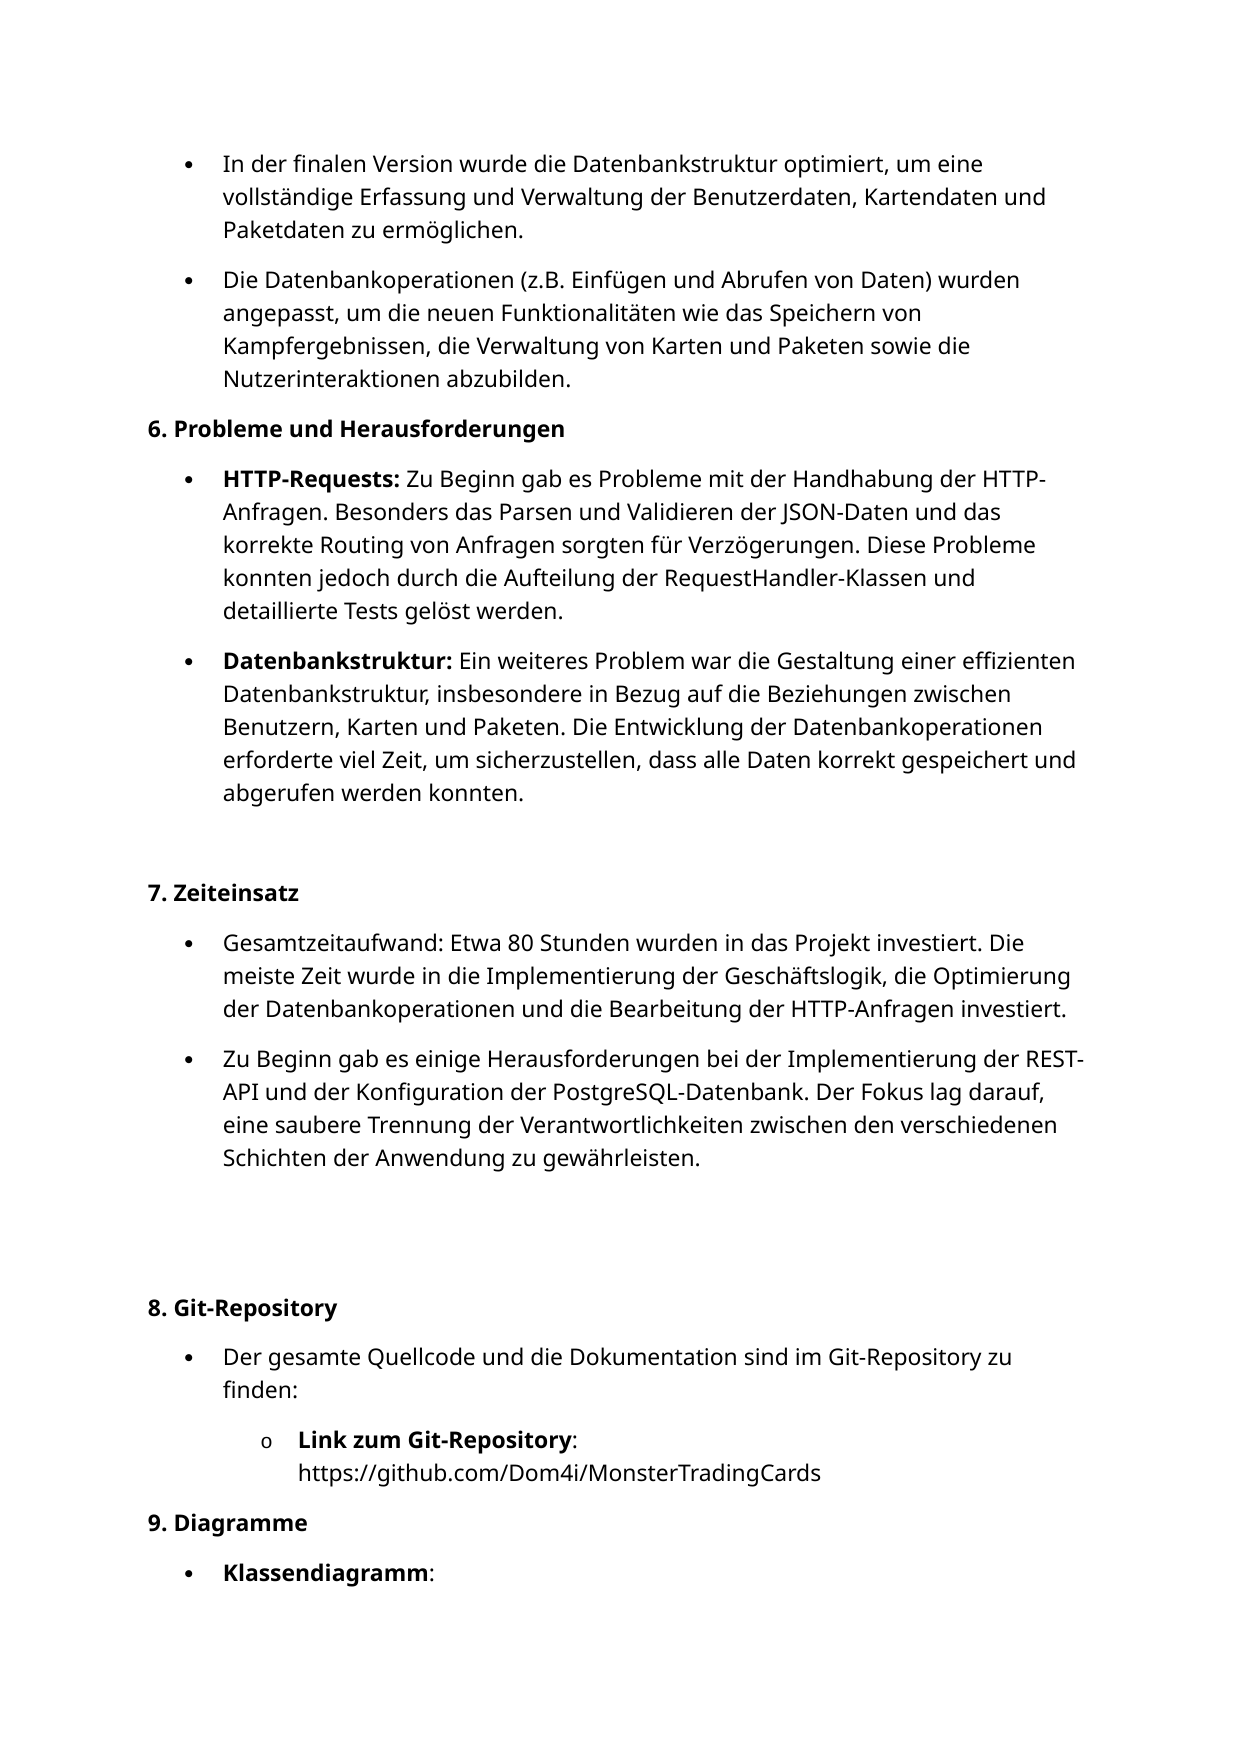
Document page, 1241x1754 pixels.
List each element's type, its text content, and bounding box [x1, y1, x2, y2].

list Link zum Git-Repository: https://github.com/Dom4i/MonsterTradingCards [260, 1424, 1093, 1489]
list Zu Beginn gab es einige Herausforderungen bei der Implementierung der REST-API und der Konfiguration der PostgreSQL-Datenbank. Der Fokus lag darauf, eine saubere Trennung der Verantwortlichkeiten zwischen den verschiedenen Schichten der Anwendung zu gewährleisten. [185, 1043, 1093, 1173]
list In der finalen Version wurde die Datenbankstruktur optimiert, um eine vollständige Erfassung und Verwaltung der Benutzerdaten, Kartendaten und Paketdaten zu ermöglichen. [185, 148, 1093, 245]
list Die Datenbankoperationen (z.B. Einfügen und Abrufen von Daten) wurden angepasst, um die neuen Funktionalitäten wie das Speichern von Kampfergebnissen, die Verwaltung von Karten und Paketen sowie die Nutzerinteraktionen abzubilden. [185, 264, 1093, 394]
list Der gesamte Quellcode und die Dokumentation sind im Git-Repository zu finden: [185, 1341, 1093, 1406]
list Datenbankstruktur: Ein weiteres Problem war die Gestaltung einer effizienten Datenbankstruktur, insbesondere in Bezug auf die Beziehungen zwischen Benutzern, Karten und Paketen. Die Entwicklung der Datenbankoperationen erforderte viel Zeit, um sicherzustellen, dass alle Daten korrekt gespeichert und abgerufen werden konnten. [185, 645, 1093, 809]
text 8. Git-Repository [148, 1292, 1093, 1323]
list HTTP-Requests: Zu Beginn gab es Probleme mit der Handhabung der HTTP-Anfragen. Besonders das Parsen und Validieren der JSON-Daten und das korrekte Routing von Anfragen sorgten für Verzögerungen. Diese Probleme konnten jedoch durch die Aufteilung der RequestHandler-Klassen und detaillierte Tests gelöst werden. [185, 463, 1093, 626]
list Gesamtzeitaufwand: Etwa 80 Stunden wurden in das Projekt investiert. Die meiste Zeit wurde in die Implementierung der Geschäftslogik, die Optimierung der Datenbankoperationen und die Bearbeitung der HTTP-Anfragen investiert. [185, 927, 1093, 1024]
text 7. Zeiteinsatz [148, 877, 1093, 908]
text 6. Probleme und Herausforderungen [148, 413, 1093, 444]
list Klassendiagramm: [185, 1557, 1093, 1588]
text 9. Diagramme [148, 1507, 1093, 1538]
